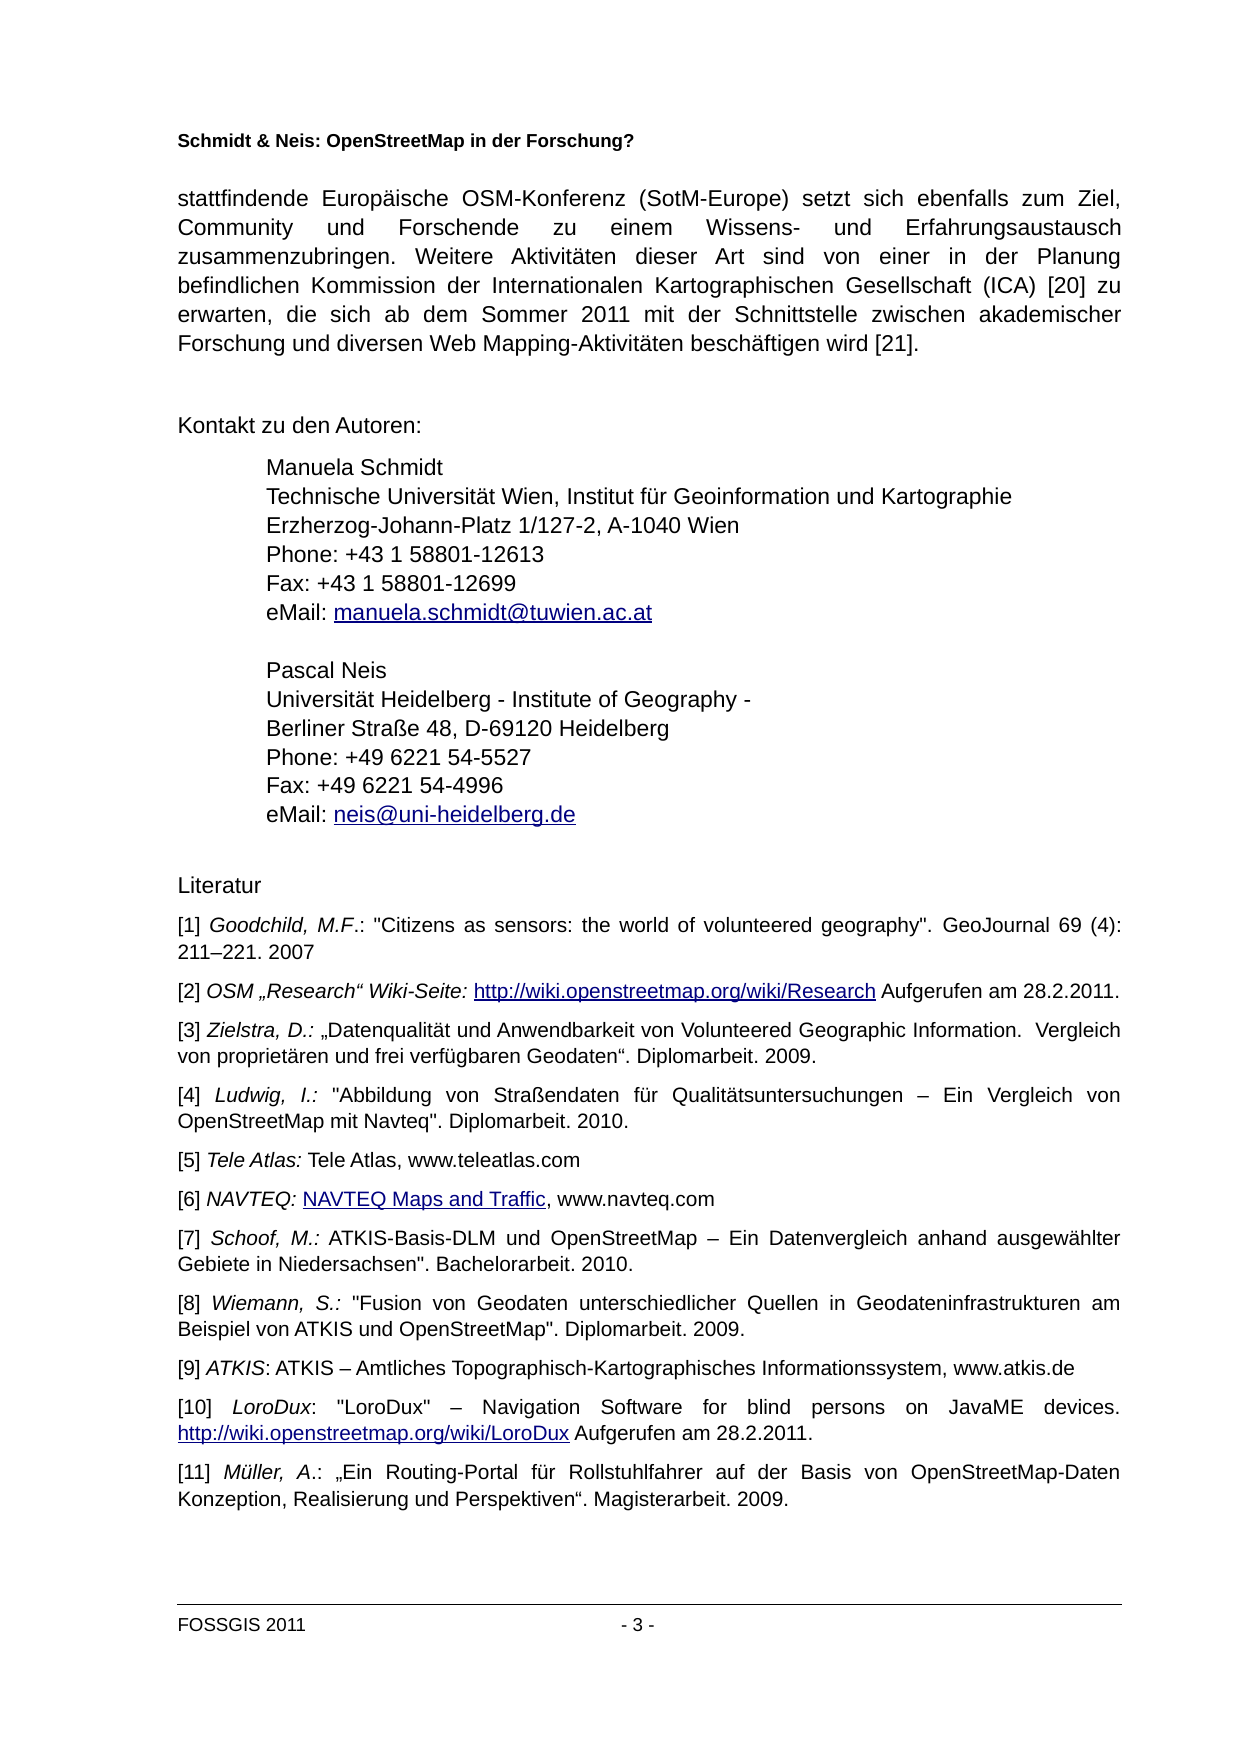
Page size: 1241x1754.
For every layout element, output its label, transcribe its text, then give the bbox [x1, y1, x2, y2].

text [6] NAVTEQ: NAVTEQ Maps and Traffic, www.navteq.com [177, 1187, 1122, 1211]
text Universität Heidelberg - Institute of Geography - Berliner Straße 48, D-69120 Heidelberg [266, 686, 1122, 741]
text [8] Wiemann, S.: "Fusion von Geodaten unterschiedlicher Quellen in Geodateninfrastrukturen am Beispiel von ATKIS und OpenStreetMap". Diplomarbeit. 2009. [177, 1291, 1122, 1341]
text Literatur [177, 872, 1122, 898]
text Kontakt zu den Autoren: [177, 412, 1122, 439]
text [11] Müller, A.: „Ein Routing-Portal für Rollstuhlfahrer auf der Basis von OpenStreetMap-Daten Konzeption, Realisierung und Perspektiven“. Magisterarbeit. 2009. [177, 1460, 1122, 1510]
text [2] OSM „Research“ Wiki-Seite: http://wiki.openstreetmap.org/wiki/Research Aufgerufen am 28.2.2011. [177, 978, 1122, 1002]
text [3] Zielstra, D.: „Datenqualität und Anwendbarkeit von Volunteered Geographic Information. Vergleich von proprietären und frei verfügbaren Geodaten“. Diplomarbeit. 2009. [177, 1017, 1122, 1068]
text [1] Goodchild, M.F.: "Citizens as sensors: the world of volunteered geography". GeoJournal 69 (4): 211–221. 2007 [177, 913, 1122, 964]
text Phone: +43 1 58801-12613 [266, 541, 1122, 567]
text eMail: neis@uni-heidelberg.de [266, 801, 1122, 828]
text Erzherzog-Johann-Platz 1/127-2, A-1040 Wien [266, 512, 1122, 538]
text Technische Universität Wien, Institut für Geoinformation und Kartographie [266, 483, 1122, 509]
text Pascal Neis [266, 657, 1122, 683]
text [10] LoroDux: "LoroDux" – Navigation Software for blind persons on JavaME devices. http://wiki.openstreetmap.org/wiki/LoroDux Aufgerufen am 28.2.2011. [177, 1395, 1122, 1445]
text eMail: manuela.schmidt@tuwien.ac.at [266, 599, 1122, 625]
text [9] ATKIS: ATKIS – Amtliches Topographisch-Kartographisches Informationssystem, www.atkis.de [177, 1356, 1122, 1380]
text [5] Tele Atlas: Tele Atlas, www.teleatlas.com [177, 1148, 1122, 1172]
text [7] Schoof, M.: ATKIS-Basis-DLM und OpenStreetMap – Ein Datenvergleich anhand ausgewählter Gebiete in Niedersachsen". Bachelorarbeit. 2010. [177, 1226, 1122, 1276]
text Phone: +49 6221 54-5527 Fax: +49 6221 54-4996 [266, 743, 1122, 799]
text Fax: +43 1 58801-12699 [266, 570, 1122, 596]
text Manuela Schmidt [266, 454, 1122, 480]
text stattfindende Europäische OSM-Konferenz (SotM-Europe) setzt sich ebenfalls zum Ziel, Community und Forschende zu einem Wissens- und Erfahrungsaustausch zusammenzubringen. Weitere Aktivitäten dieser Art sind von einer in der Planung befindlichen Kommission der Internationalen Kartographischen Gesellschaft (ICA) [20] zu erwarten, die sich ab dem Sommer 2011 mit der Schnittstelle zwischen akademischer Forschung und diversen Web Mapping-Aktivitäten beschäftigen wird [21]. [177, 185, 1122, 356]
text [4] Ludwig, I.: "Abbildung von Straßendaten für Qualitätsuntersuchungen – Ein Vergleich von OpenStreetMap mit Navteq". Diplomarbeit. 2010. [177, 1083, 1122, 1133]
